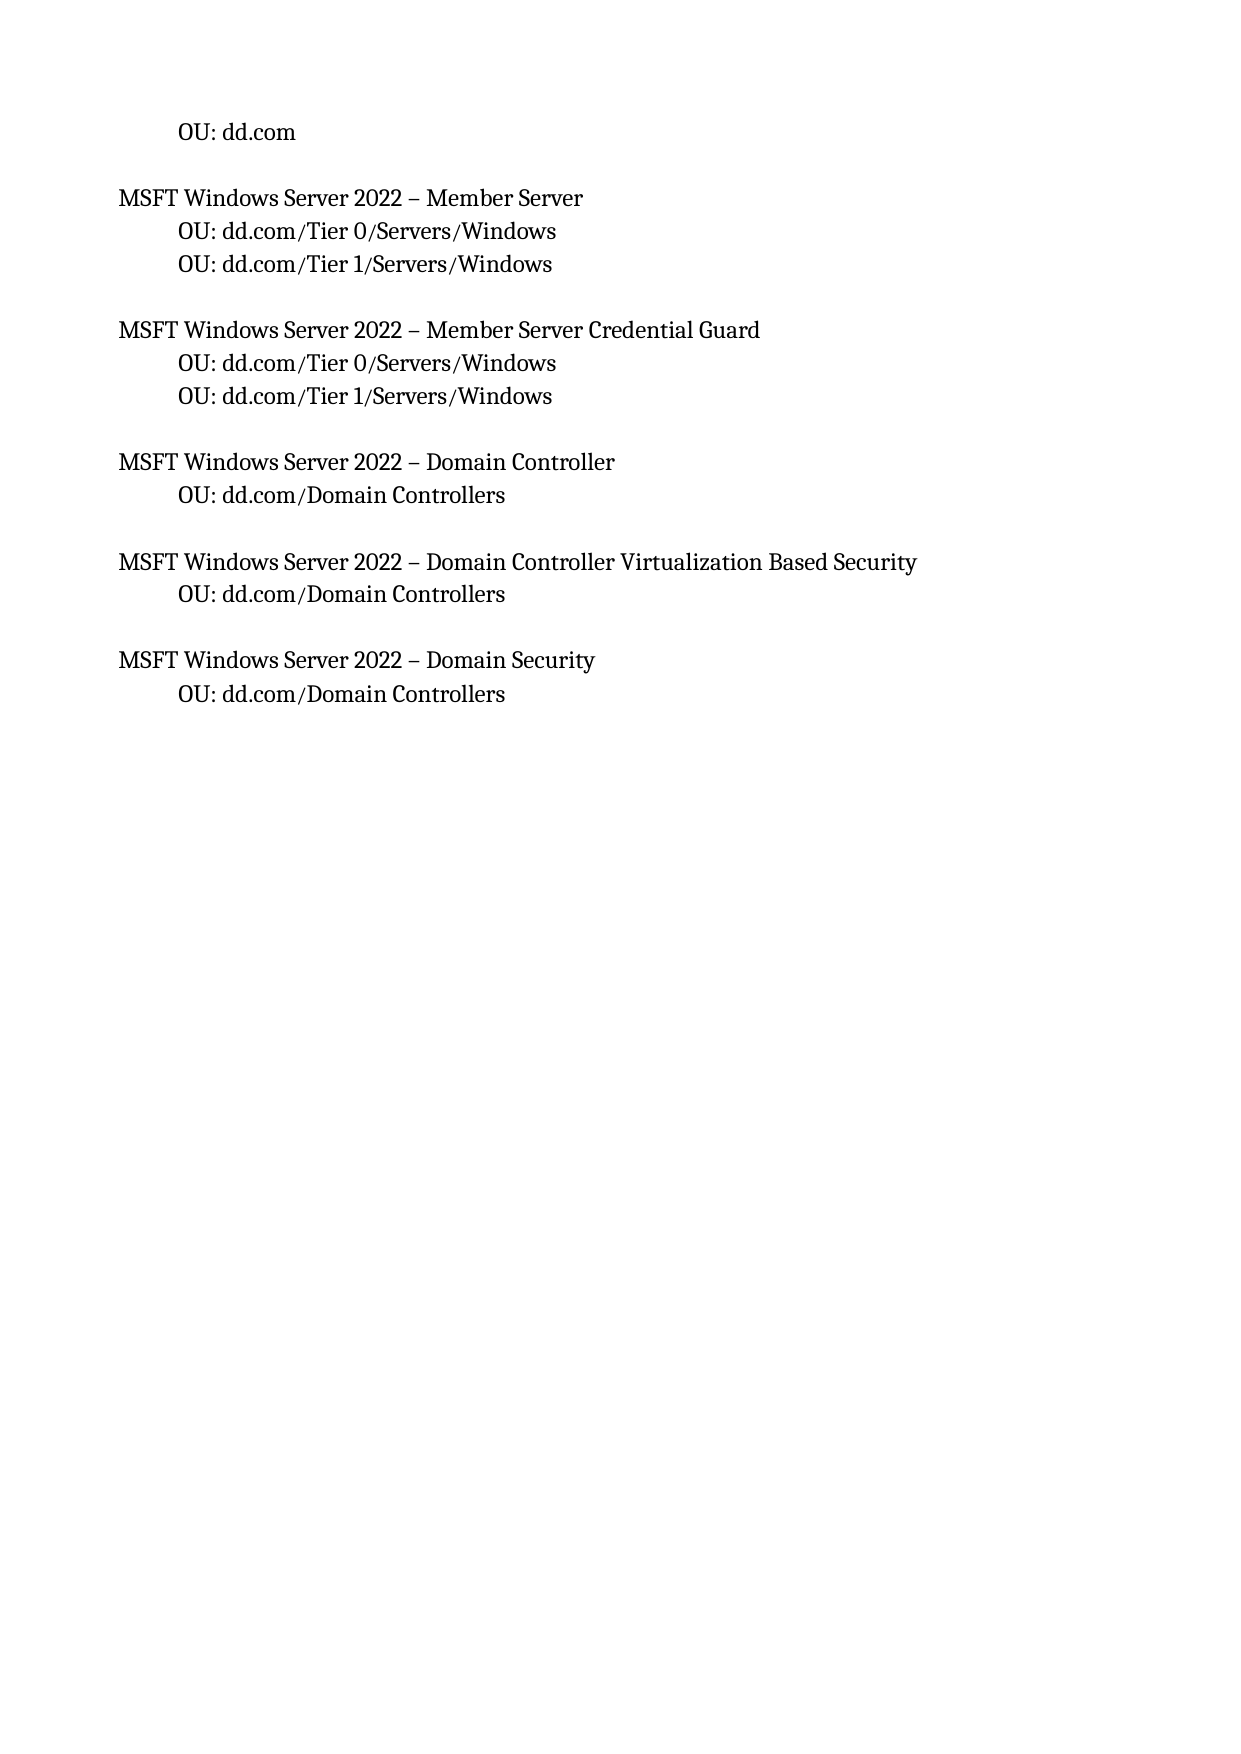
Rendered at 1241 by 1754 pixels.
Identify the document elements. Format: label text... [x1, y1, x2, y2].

text OU: dd.com/Tier 0/Servers/Windows [118, 349, 1122, 378]
text OU: dd.com/Domain Controllers [118, 580, 1122, 609]
text OU: dd.com/Tier 1/Servers/Windows [118, 382, 1122, 411]
text OU: dd.com/Domain Controllers [118, 679, 1122, 708]
text OU: dd.com/Domain Controllers [118, 481, 1122, 510]
text MSFT Windows Server 2022 – Domain Controller Virtualization Based Security [118, 547, 1122, 576]
text OU: dd.com/Tier 1/Servers/Windows [118, 250, 1122, 279]
text OU: dd.com/Tier 0/Servers/Windows [118, 217, 1122, 246]
text OU: dd.com [118, 118, 1122, 147]
text MSFT Windows Server 2022 – Member Server [118, 184, 1122, 213]
text MSFT Windows Server 2022 – Member Server Credential Guard [118, 316, 1122, 345]
text MSFT Windows Server 2022 – Domain Controller [118, 448, 1122, 477]
text MSFT Windows Server 2022 – Domain Security [118, 646, 1122, 675]
